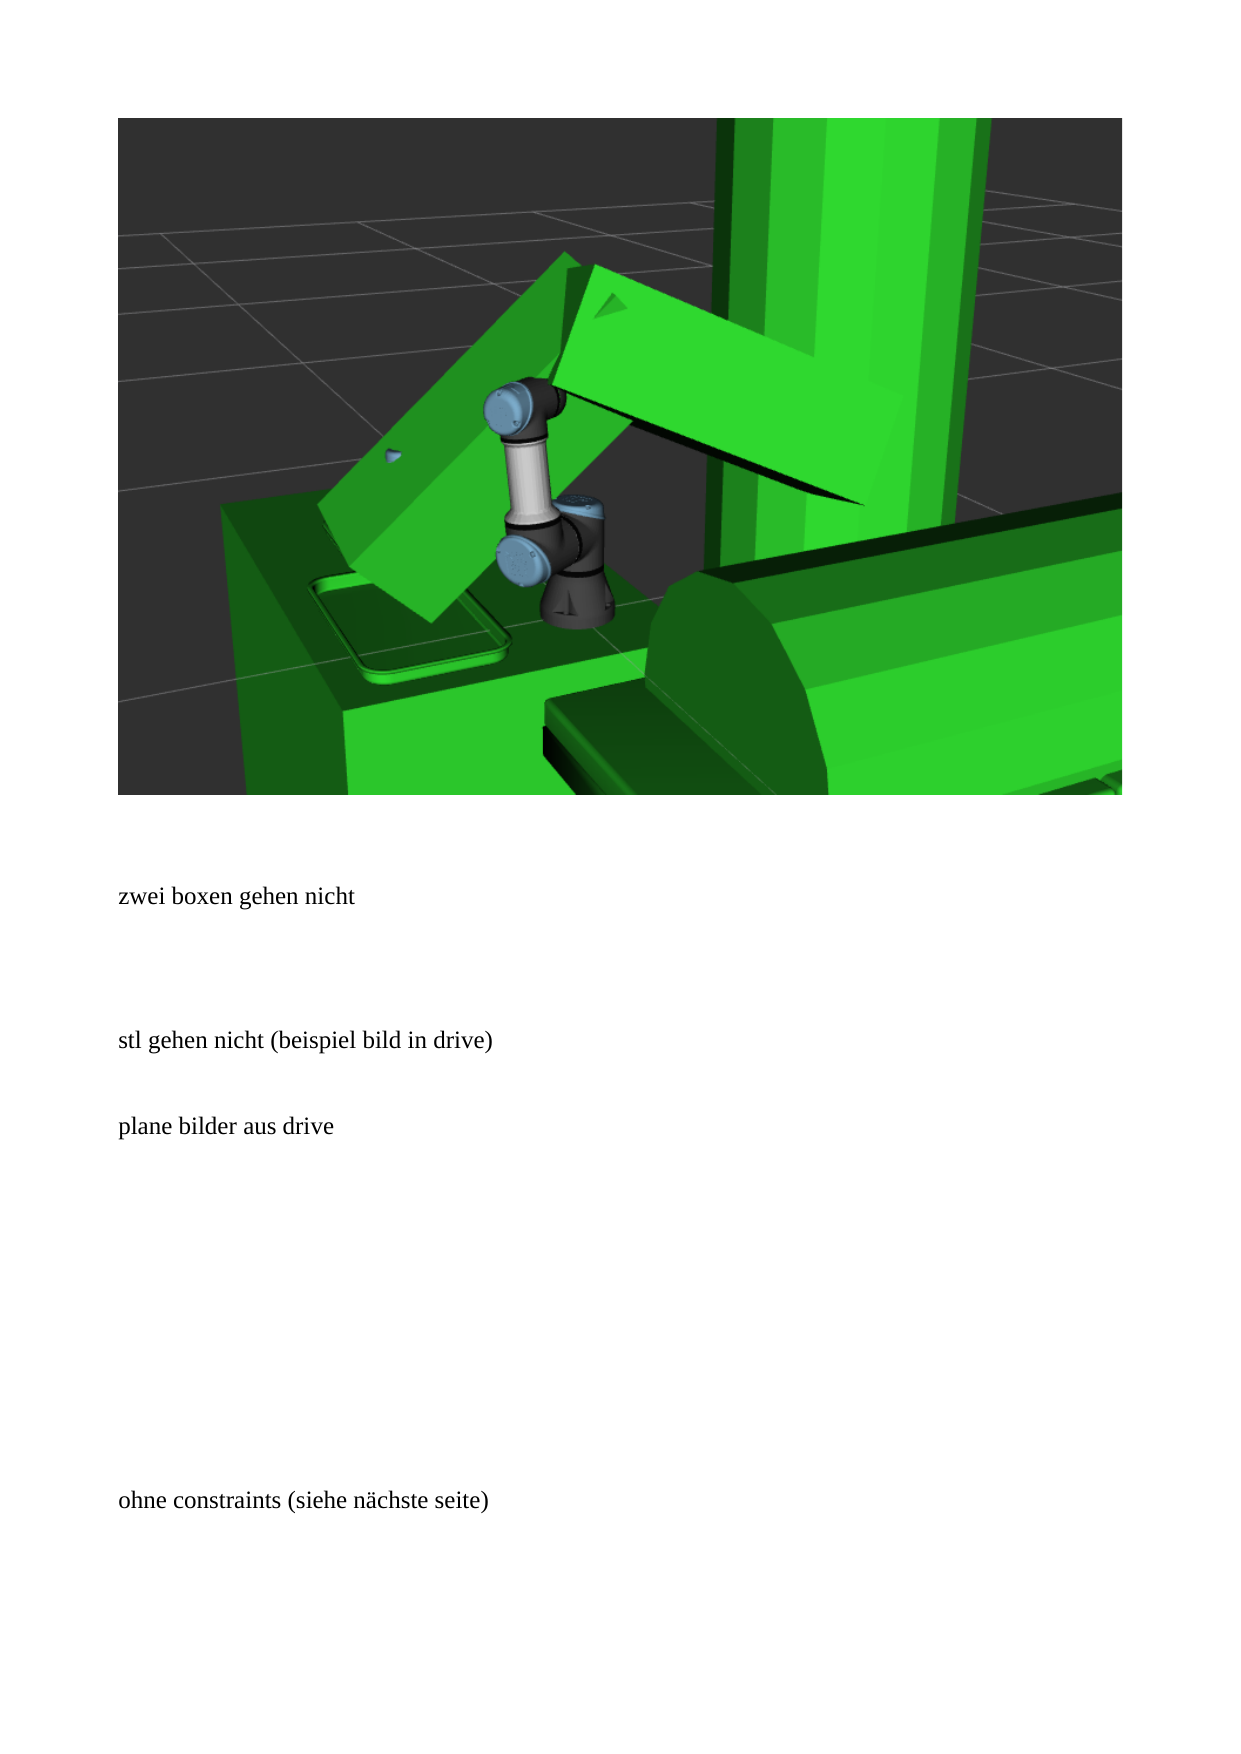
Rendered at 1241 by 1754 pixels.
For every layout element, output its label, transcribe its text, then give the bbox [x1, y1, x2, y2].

text plane bilder aus drive [118, 1111, 1122, 1140]
text zwei boxen gehen nicht [118, 881, 1122, 910]
text ohne constraints (siehe nächste seite) [118, 1485, 1122, 1513]
text stl gehen nicht (beispiel bild in drive) [118, 1025, 1122, 1053]
picture [118, 118, 1123, 795]
